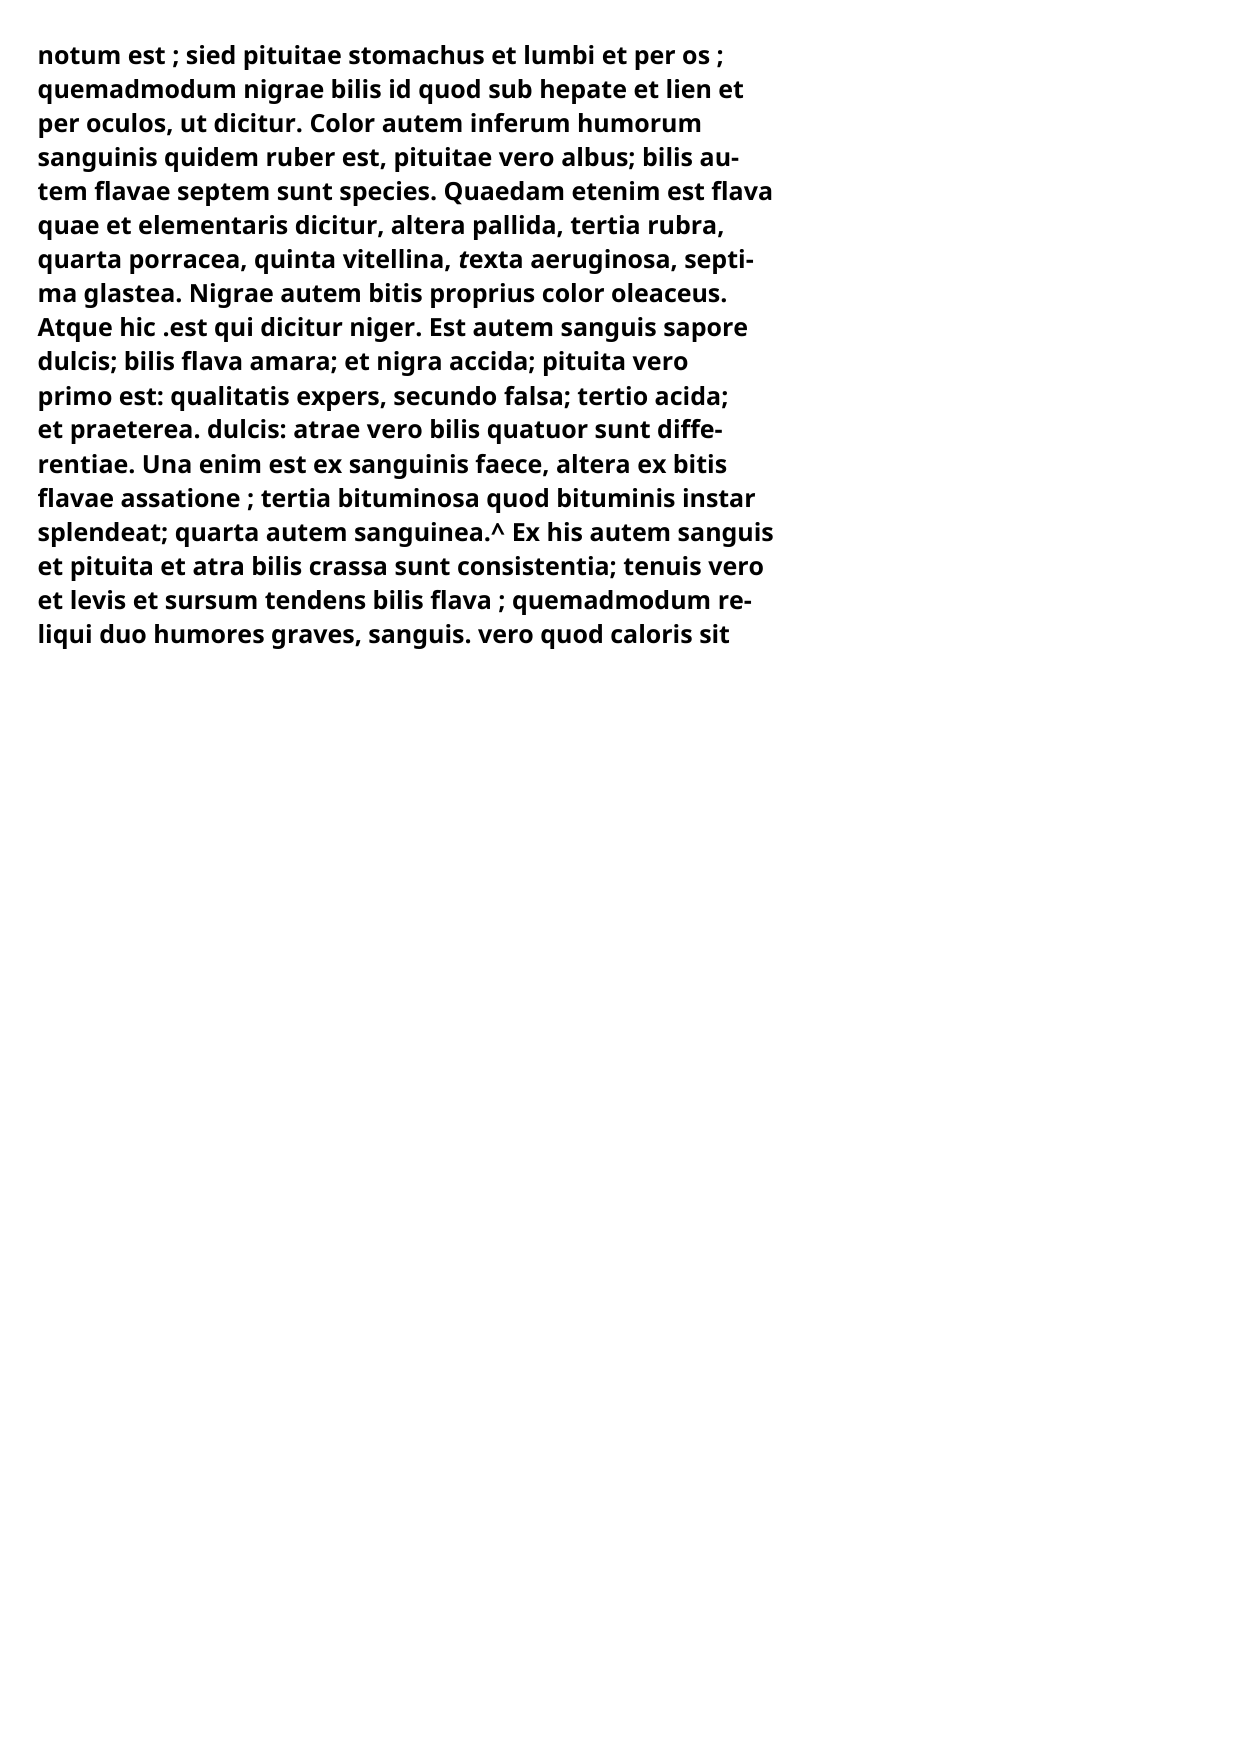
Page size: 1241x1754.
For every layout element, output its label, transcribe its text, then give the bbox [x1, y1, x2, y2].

text notum est ; sied pituitae stomachus et lumbi et per os ; quemadmodum nigrae bilis id quod sub hepate et lien et per oculos, ut dicitur. Color autem inferum humorum sanguinis quidem ruber est, pituitae vero albus; bilis au- tem flavae septem sunt species. Quaedam etenim est flava quae et elementaris dicitur, altera pallida, tertia rubra, quarta porracea, quinta vitellina, texta aeruginosa, septi- ma glastea. Nigrae autem bitis proprius color oleaceus. Atque hic .est qui dicitur niger. Est autem sanguis sapore dulcis; bilis flava amara; et nigra accida; pituita vero primo est: qualitatis expers, secundo falsa; tertio acida; et praeterea. dulcis: atrae vero bilis quatuor sunt diffe- rentiae. Una enim est ex sanguinis faece, altera ex bitis flavae assatione ; tertia bituminosa quod bituminis instar splendeat; quarta autem sanguinea.^ Ex his autem sanguis et pituita et atra bilis crassa sunt consistentia; tenuis vero et levis et sursum tendens bilis flava ; quemadmodum re- liqui duo humores graves, sanguis. vero quod caloris sit [37, 37, 1203, 651]
